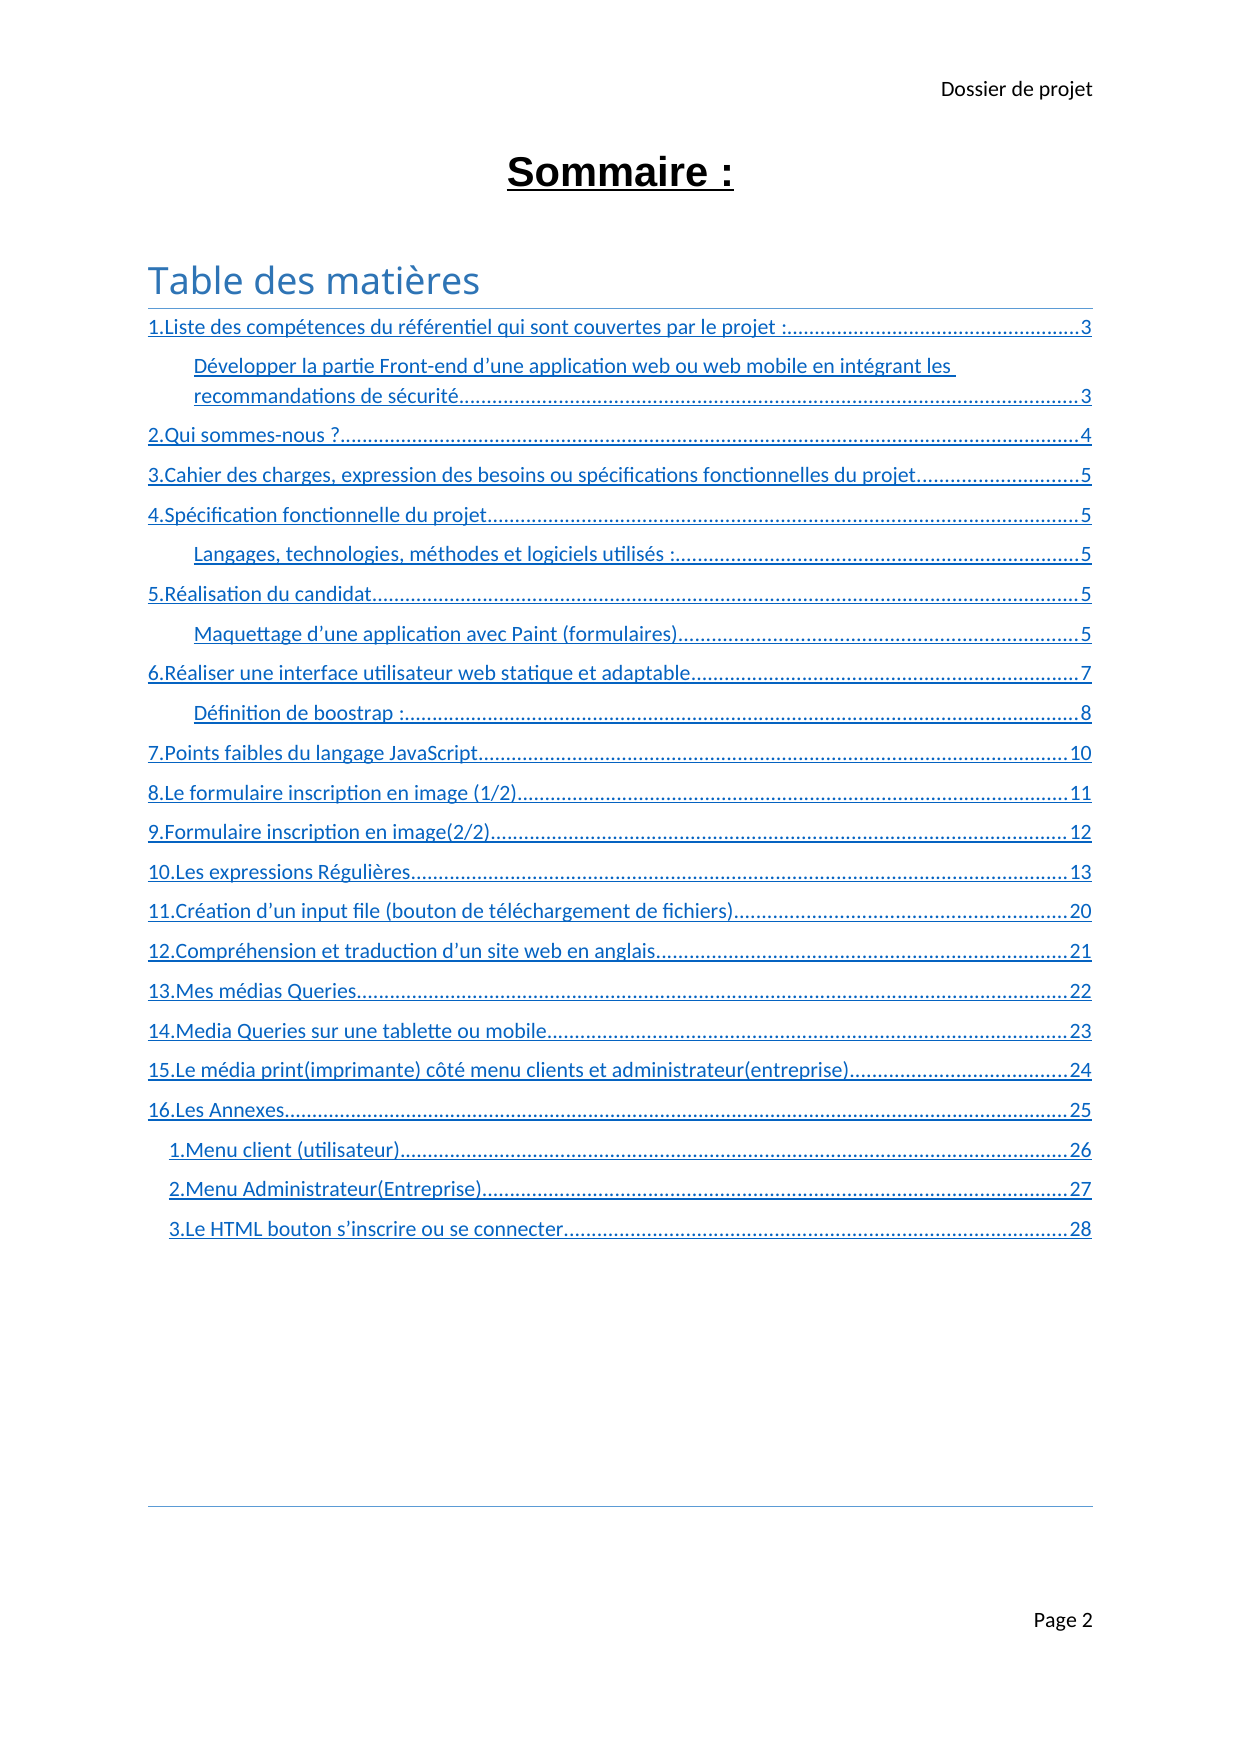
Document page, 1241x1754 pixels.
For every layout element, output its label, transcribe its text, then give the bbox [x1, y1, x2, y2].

text 2. Qui sommes-nous ? 4 [148, 421, 1093, 448]
text 3. Cahier des charges, expression des besoins ou spécifications fonctionnelles du projet. 5 [148, 461, 1093, 488]
text 14.Media Queries sur une tablette ou mobile. 23 [148, 1017, 1093, 1043]
text 6. Réaliser une interface utilisateur web statique et adaptable 7 [148, 659, 1093, 686]
text 5. Réalisation du candidat 5 [148, 580, 1093, 607]
text 1. Liste des compétences du référentiel qui sont couvertes par le projet : 3 [148, 313, 1093, 339]
text 4. Spécification fonctionnelle du projet 5 [148, 501, 1093, 527]
text 10.Les expressions Régulières 13 [148, 858, 1093, 885]
text 3.Le HTML bouton s’inscrire ou se connecter. 28 [168, 1215, 1093, 1242]
text 11.Création d’un input file (bouton de téléchargement de fichiers). 20 [148, 898, 1093, 924]
text Maquettage d’une application avec Paint (formulaires) 5 [193, 620, 1093, 647]
text 15.Le média print(imprimante) côté menu clients et administrateur(entreprise) 24 [148, 1056, 1093, 1083]
text 12.Compréhension et traduction d’un site web en anglais. 21 [148, 937, 1093, 964]
text 8.Le formulaire inscription en image (1/2) 11 [148, 779, 1093, 805]
text 9.Formulaire inscription en image(2/2) 12 [148, 818, 1093, 845]
text Sommaire : [148, 148, 1093, 196]
text 2.Menu Administrateur(Entreprise) 27 [168, 1176, 1093, 1202]
text 13.Mes médias Queries 22 [148, 977, 1093, 1004]
text Développer la partie Front-end d’une application web ou web mobile en intégrant les recommandations de sécurité 3 [193, 352, 1093, 408]
text 16.Les Annexes 25 [148, 1096, 1093, 1123]
text Table des matières [148, 254, 1093, 308]
text Langages, technologies, méthodes et logiciels utilisés : 5 [193, 541, 1093, 567]
text 7. Points faibles du langage JavaScript 10 [148, 739, 1093, 766]
text Définition de boostrap : 8 [193, 699, 1093, 726]
text 1.Menu client (utilisateur). 26 [168, 1136, 1093, 1162]
